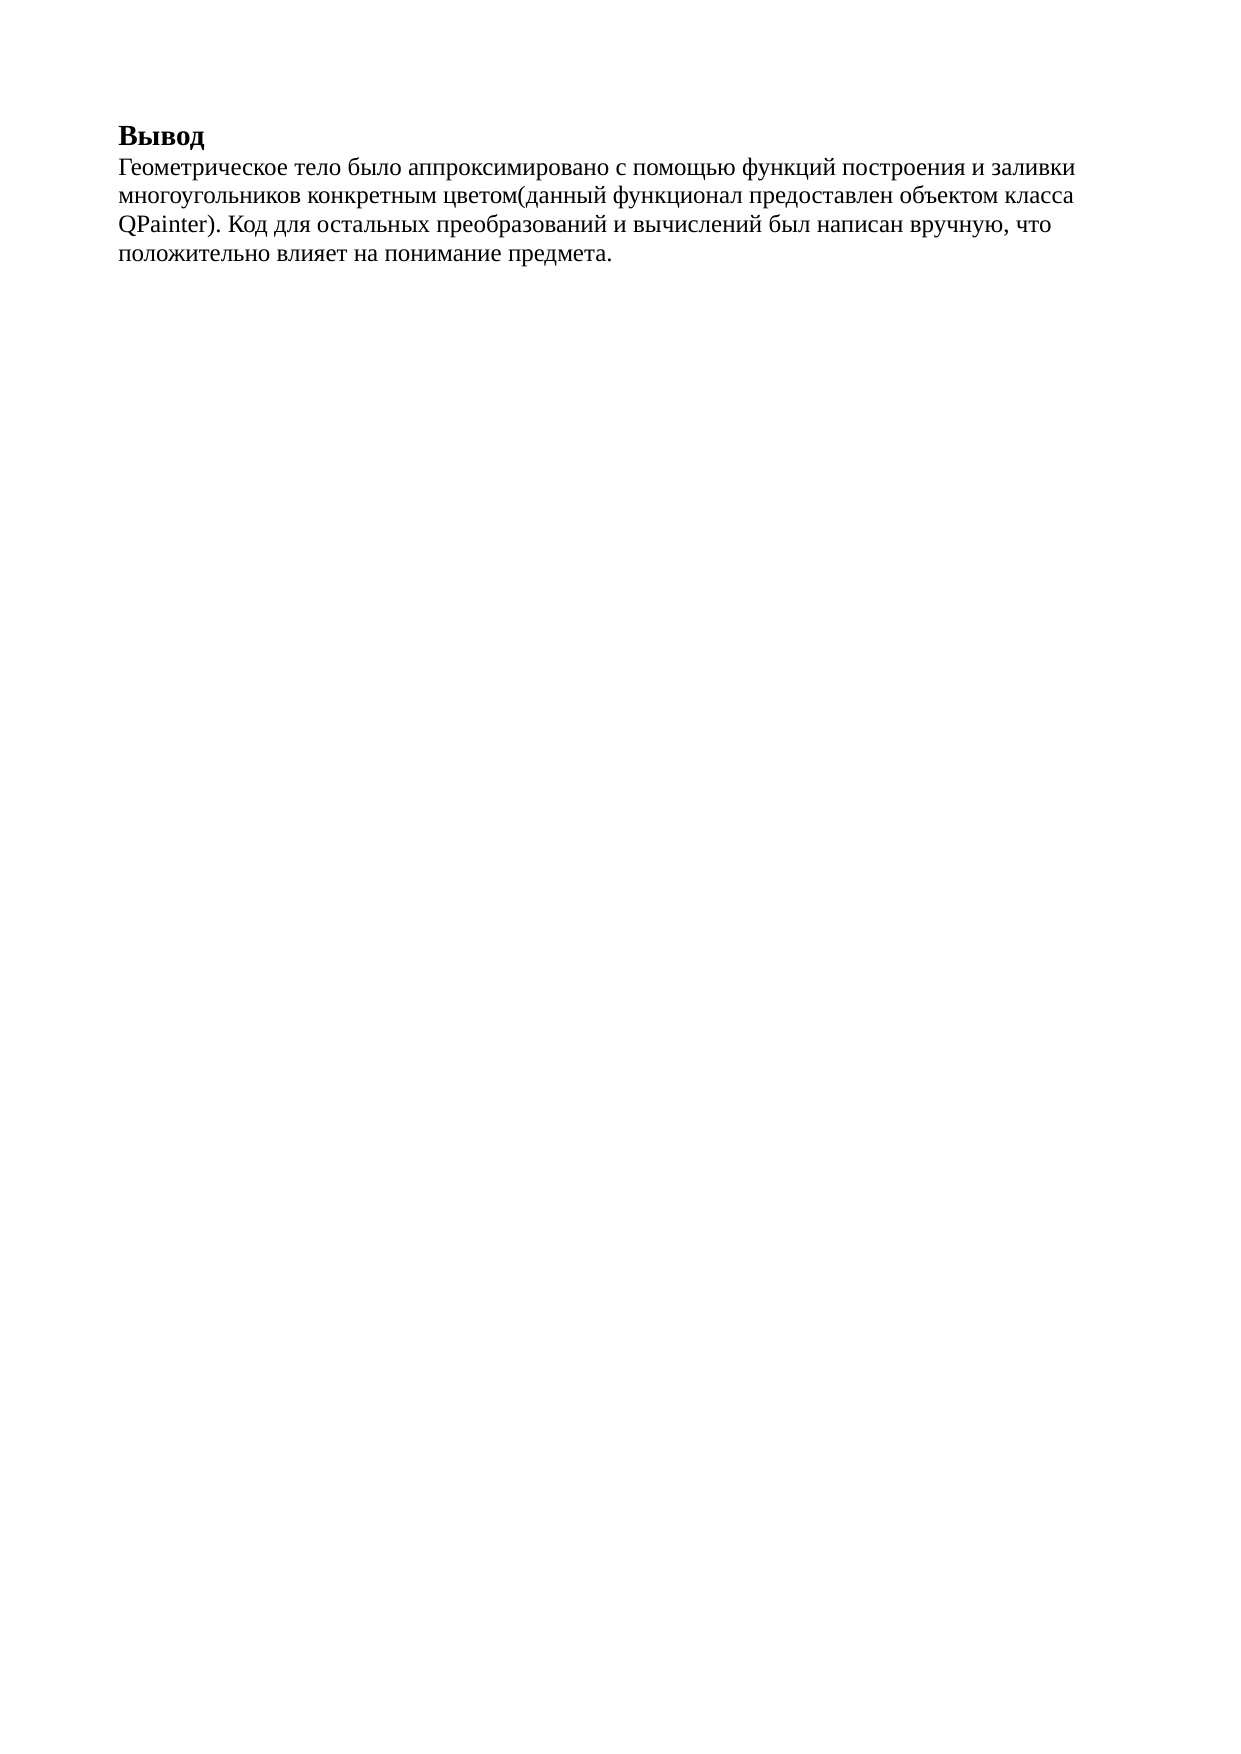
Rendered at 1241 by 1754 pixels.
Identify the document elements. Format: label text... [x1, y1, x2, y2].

text Вывод [118, 118, 1122, 152]
text Геометрическое тело было аппроксимировано с помощью функций построения и заливки многоугольников конкретным цветом(данный функционал предоставлен объектом класса QPainter). Код для остальных преобразований и вычислений был написан вручную, что положительно влияет на понимание предмета. [118, 152, 1122, 267]
